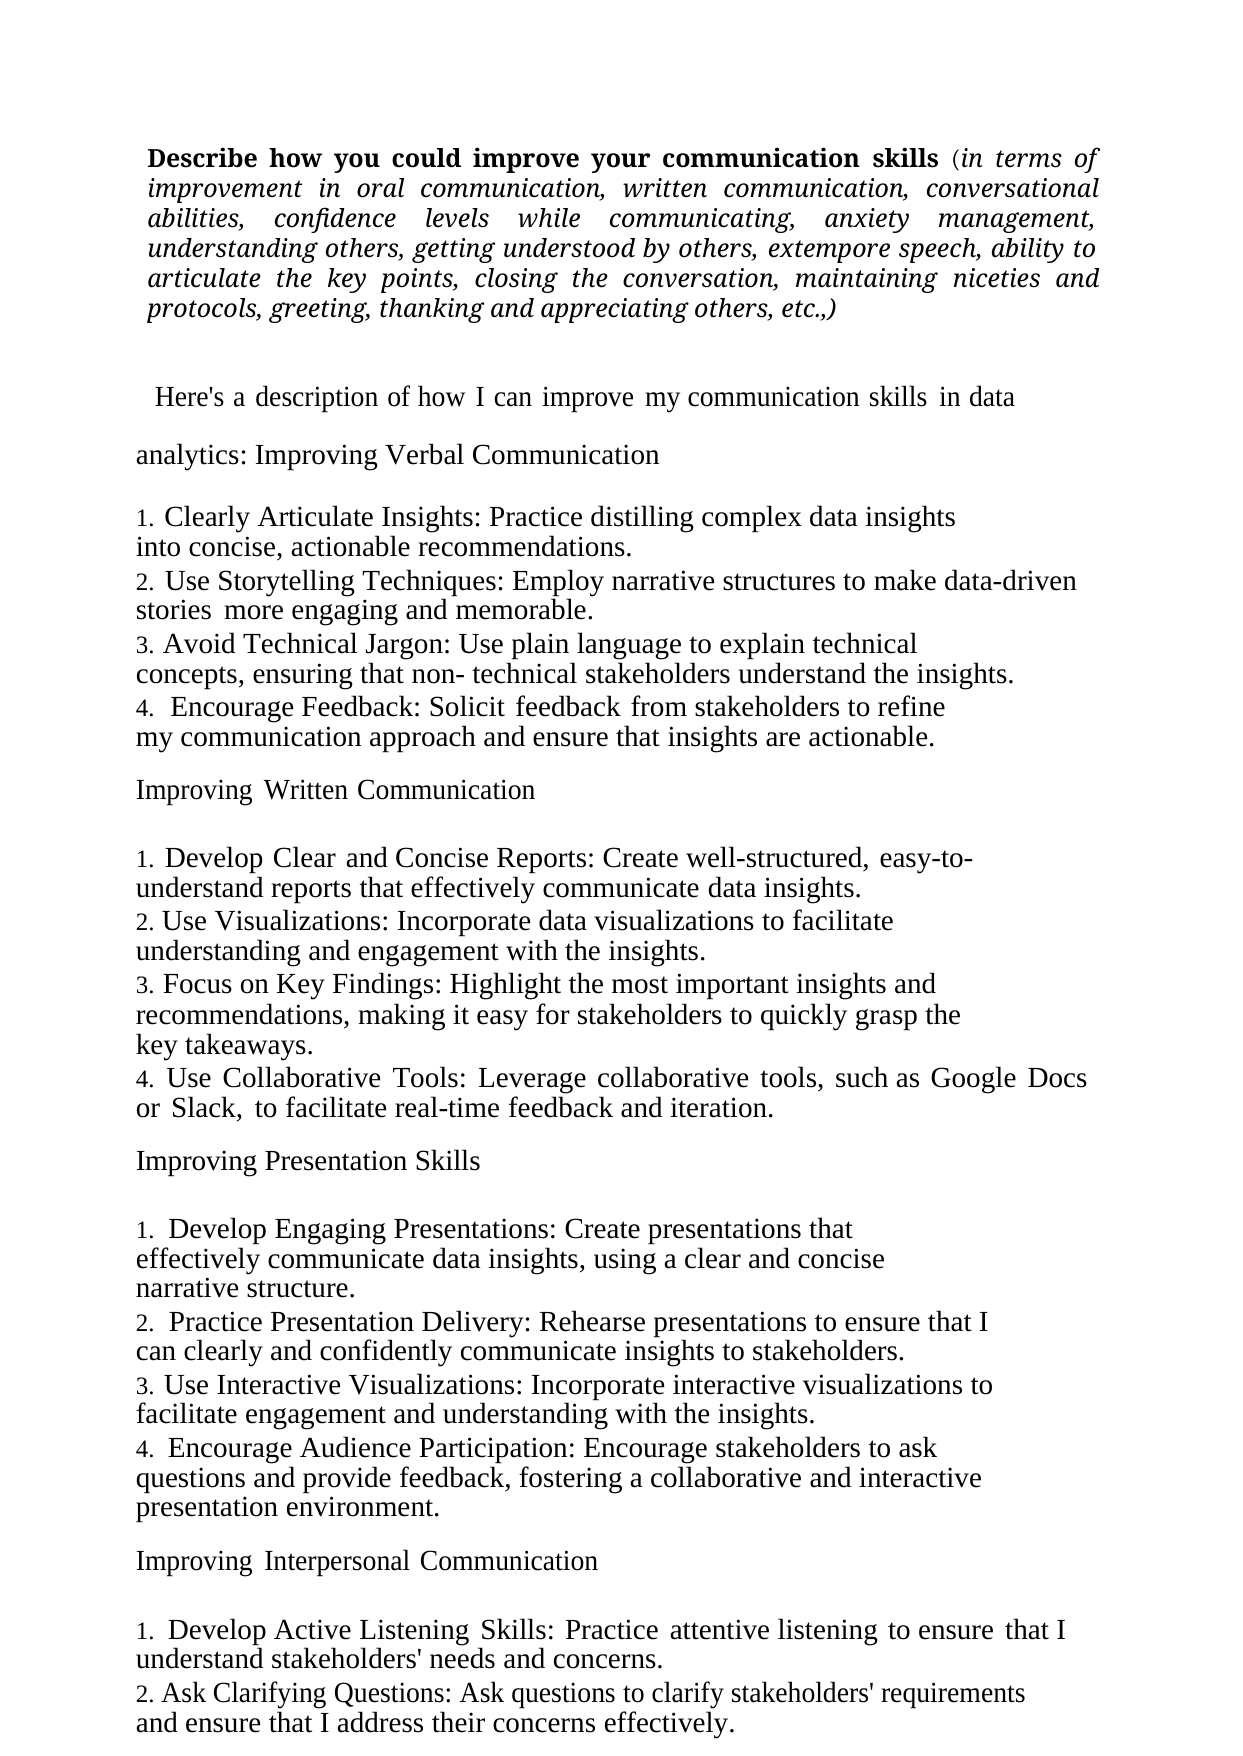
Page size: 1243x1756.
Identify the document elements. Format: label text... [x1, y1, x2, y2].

list Avoid Technical Jargon: Use plain language to explain technical concepts, ensuring that non- technical stakeholders understand the insights. [136, 626, 1030, 689]
list Develop Active Listening Skills: Practice attentive listening to ensure that I understand stakeholders' needs and concerns. [136, 1612, 1067, 1675]
list Develop Engaging Presentations: Create presentations that effectively communicate data insights, using a clear and concise narrative structure. [136, 1211, 982, 1304]
list Use Visualizations: Incorporate data visualizations to facilitate understanding and engagement with the insights. [136, 903, 1061, 967]
list Use Interactive Visualizations: Incorporate interactive visualizations to facilitate engagement and understanding with the insights. [136, 1367, 1099, 1430]
text Improving Written Communication [136, 772, 1113, 806]
list Clearly Articulate Insights: Practice distilling complex data insights into concise, actionable recommendations. [136, 499, 1005, 563]
list Encourage Feedback: Solicit feedback from stakeholders to refine my communication approach and ensure that insights are actionable. [136, 689, 989, 753]
text Describe how you could improve your communication skills (in terms of improvement in oral communication, written communication, conversational abilities, confidence levels while communicating, anxiety management, understanding others, getting understood by others, extempore speech, ability to articulate the key points, closing the conversation, maintaining niceties and protocols, greeting, thanking and appreciating others, etc.,) [147, 141, 1099, 325]
list Ask Clarifying Questions: Ask questions to clarify stakeholders' requirements and ensure that I address their concerns effectively. [136, 1675, 1062, 1738]
text Here's a description of how I can improve my communication skills in data analytics: Improving Verbal Communication [136, 379, 1113, 471]
list Use Collaborative Tools: Leverage collaborative tools, such as Google Docs or Slack, to facilitate real-time feedback and iteration. [136, 1061, 1089, 1124]
text Improving Interpersonal Communication [136, 1543, 1113, 1577]
list Use Storytelling Techniques: Employ narrative structures to make data-driven stories more engaging and memorable. [136, 563, 1085, 626]
list Focus on Key Findings: Highlight the most important insights and recommendations, making it easy for stakeholders to quickly grasp the key takeaways. [136, 967, 1006, 1061]
list Develop Clear and Concise Reports: Create well-structured, easy-to-understand reports that effectively communicate data insights. [136, 840, 1101, 903]
text Improving Presentation Skills [136, 1143, 1113, 1177]
list Encourage Audience Participation: Encourage stakeholders to ask questions and provide feedback, fostering a collaborative and interactive presentation environment. [136, 1430, 1049, 1523]
list Practice Presentation Delivery: Rehearse presentations to ensure that I can clearly and confidently communicate insights to stakeholders. [136, 1304, 1032, 1367]
